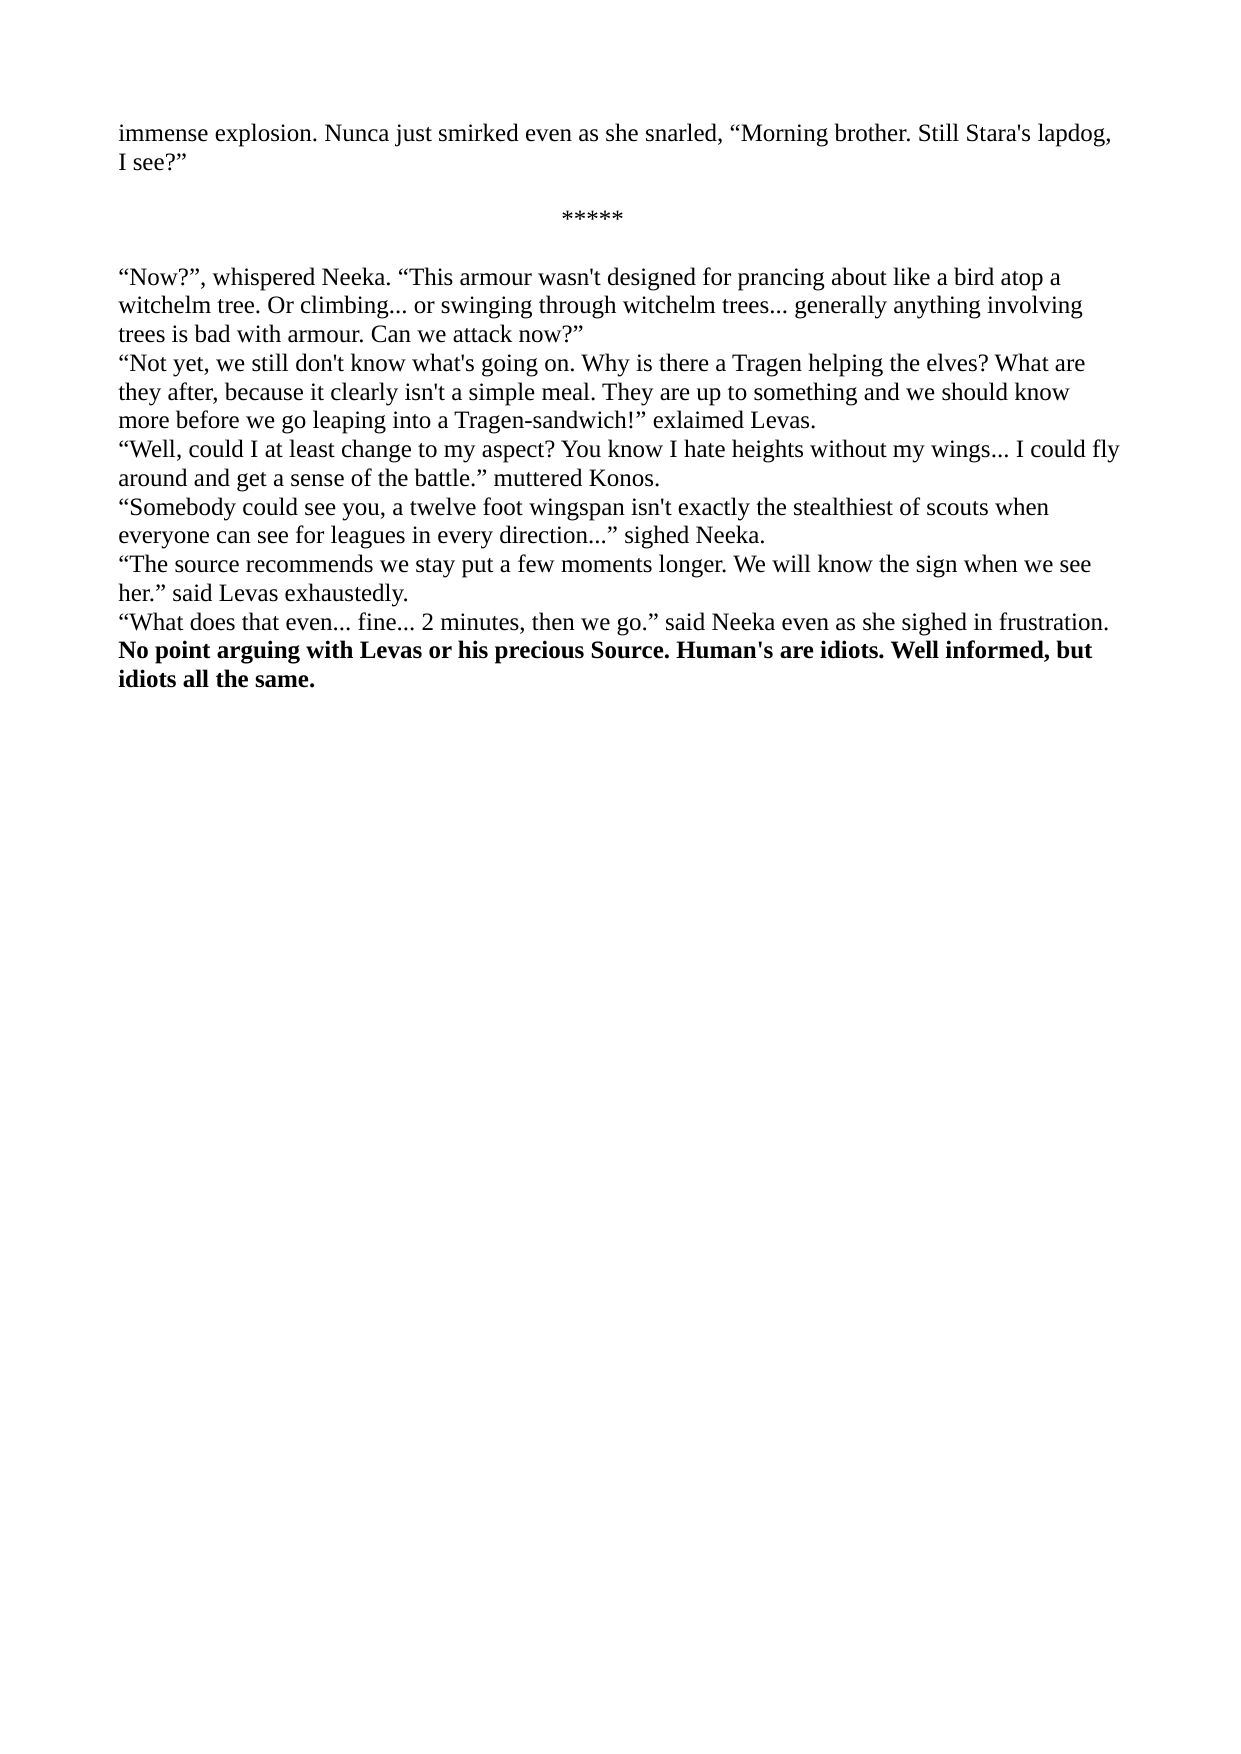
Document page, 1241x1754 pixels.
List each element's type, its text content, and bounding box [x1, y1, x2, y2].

text “The source recommends we stay put a few moments longer. We will know the sign when we see her.” said Levas exhaustedly. [118, 549, 1122, 607]
text No point arguing with Levas or his precious Source. Human's are idiots. Well informed, but idiots all the same. [118, 636, 1122, 693]
text “Well, could I at least change to my aspect? You know I hate heights without my wings... I could fly around and get a sense of the battle.” muttered Konos. [118, 434, 1122, 492]
text “Now?”, whispered Neeka. “This armour wasn't designed for prancing about like a bird atop a witchelm tree. Or climbing... or swinging through witchelm trees... generally anything involving trees is bad with armour. Can we attack now?” [118, 262, 1122, 348]
text ***** [118, 204, 1122, 233]
text “Somebody could see you, a twelve foot wingspan isn't exactly the stealthiest of scouts when everyone can see for leagues in every direction...” sighed Neeka. [118, 492, 1122, 549]
text immense explosion. Nunca just smirked even as she snarled, “Morning brother. Still Stara's lapdog, I see?” [118, 118, 1122, 176]
text “Not yet, we still don't know what's going on. Why is there a Tragen helping the elves? What are they after, because it clearly isn't a simple meal. They are up to something and we should know more before we go leaping into a Tragen-sandwich!” exlaimed Levas. [118, 348, 1122, 434]
text “What does that even... fine... 2 minutes, then we go.” said Neeka even as she sighed in frustration. [118, 607, 1122, 636]
